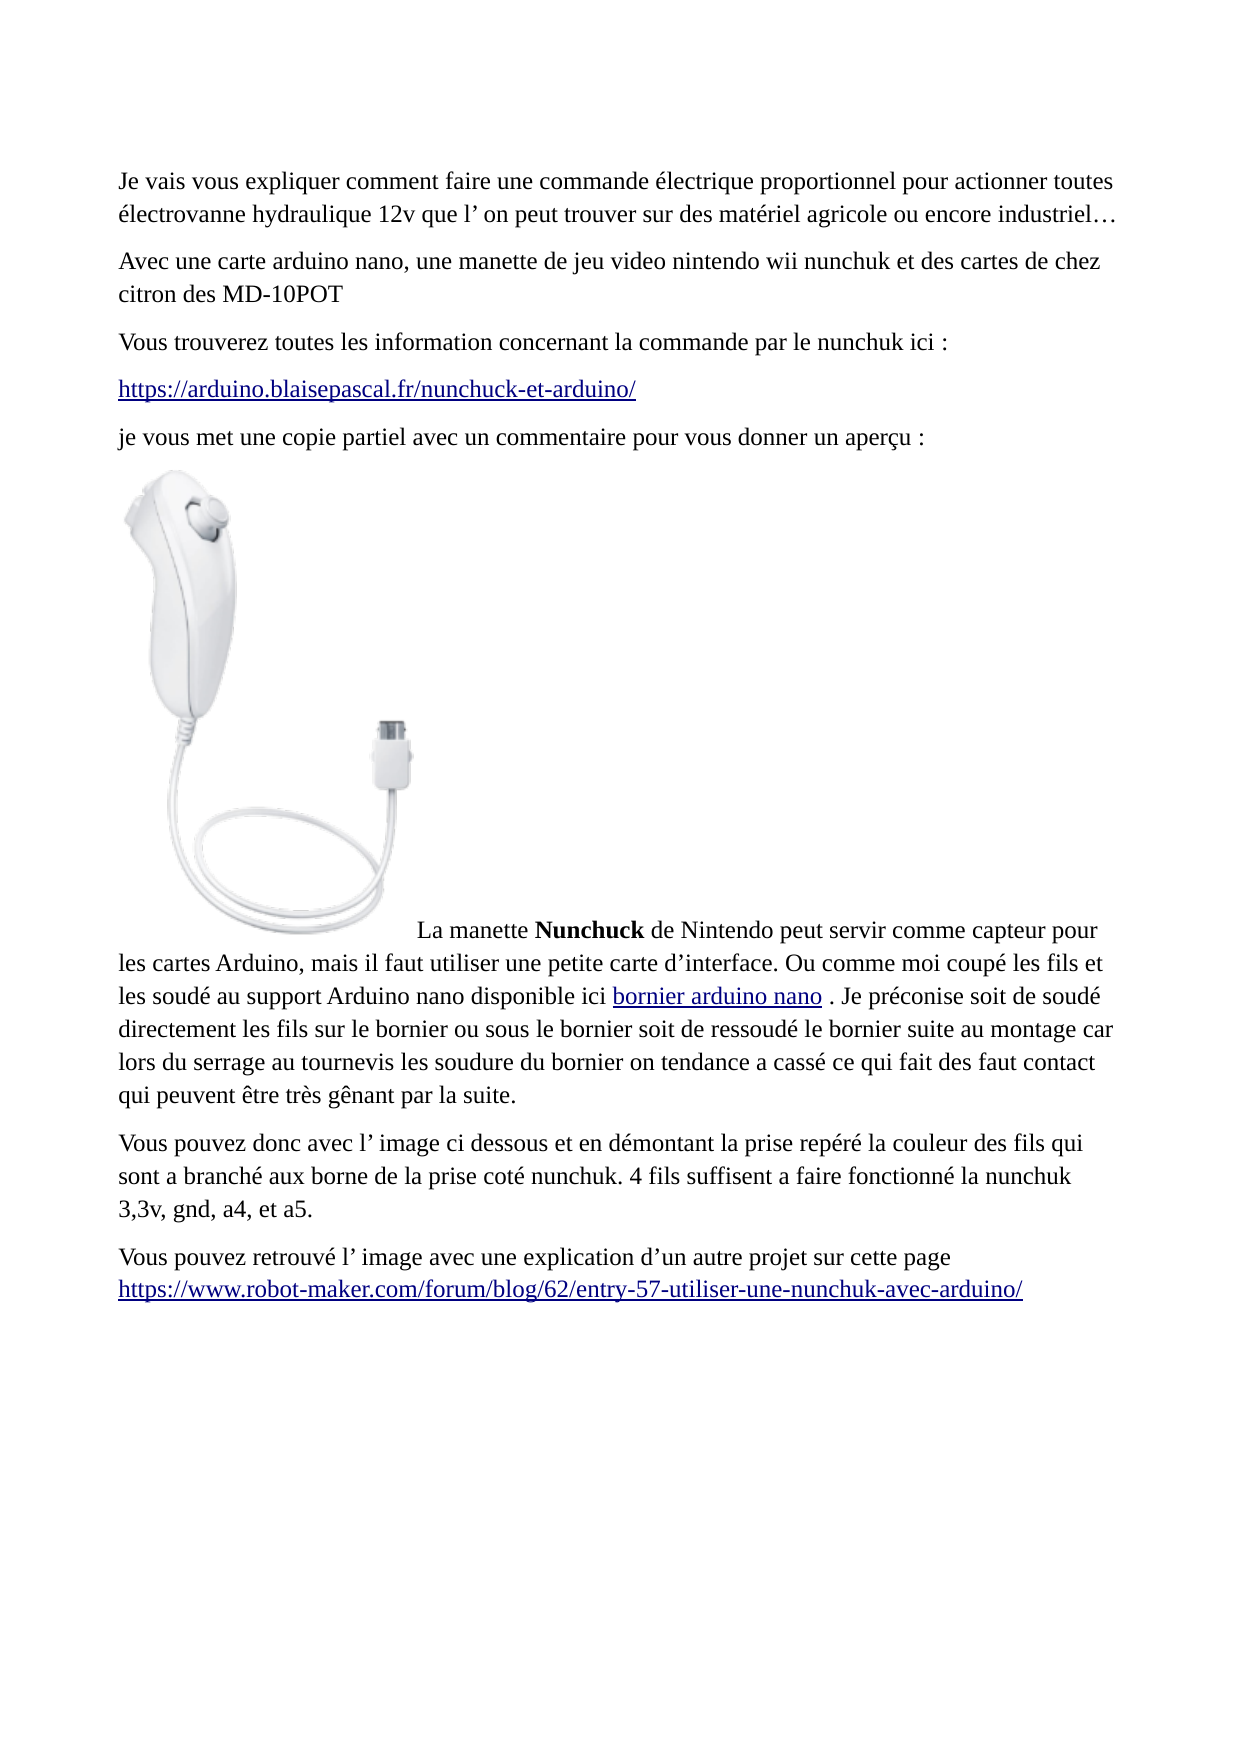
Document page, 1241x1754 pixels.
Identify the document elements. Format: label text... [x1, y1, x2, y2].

text Vous pouvez donc avec l’ image ci dessous et en démontant la prise repéré la couleur des fils qui sont a branché aux borne de la prise coté nunchuk. 4 fils suffisent a faire fonctionné la nunchuk 3,3v, gnd, a4, et a5. [118, 1128, 1122, 1223]
text Avec une carte arduino nano, une manette de jeu video nintendo wii nunchuk et des cartes de chez citron des MD-10POT [118, 246, 1122, 308]
text Vous pouvez retrouvé l’ image avec une explication d’un autre projet sur cette page https://www.robot-maker.com/forum/blog/62/entry-57-utiliser-une-nunchuk-avec-arduino/ [118, 1242, 1122, 1303]
text https://arduino.blaisepascal.fr/nunchuck-et-arduino/ [118, 374, 1122, 403]
text je vous met une copie partiel avec un commentaire pour vous donner un aperçu : [118, 422, 1122, 451]
text Je vais vous expliquer comment faire une commande électrique proportionnel pour actionner toutes électrovanne hydraulique 12v que l’ on peut trouver sur des matériel agricole ou encore industriel… [118, 166, 1122, 227]
picture [118, 469, 417, 939]
text La manette Nunchuck de Nintendo peut servir comme capteur pour les cartes Arduino, mais il faut utiliser une petite carte d’interface. Ou comme moi coupé les fils et les soudé au support Arduino nano disponible ici bornier arduino nano . Je préconise soit de soudé directement les fils sur le bornier ou sous le bornier soit de ressoudé le bornier suite au montage car lors du serrage au tournevis les soudure du bornier on tendance a cassé ce qui fait des faut contact qui peuvent être très gênant par la suite. [118, 470, 1122, 1109]
text Vous trouverez toutes les information concernant la commande par le nunchuk ici : [118, 327, 1122, 356]
